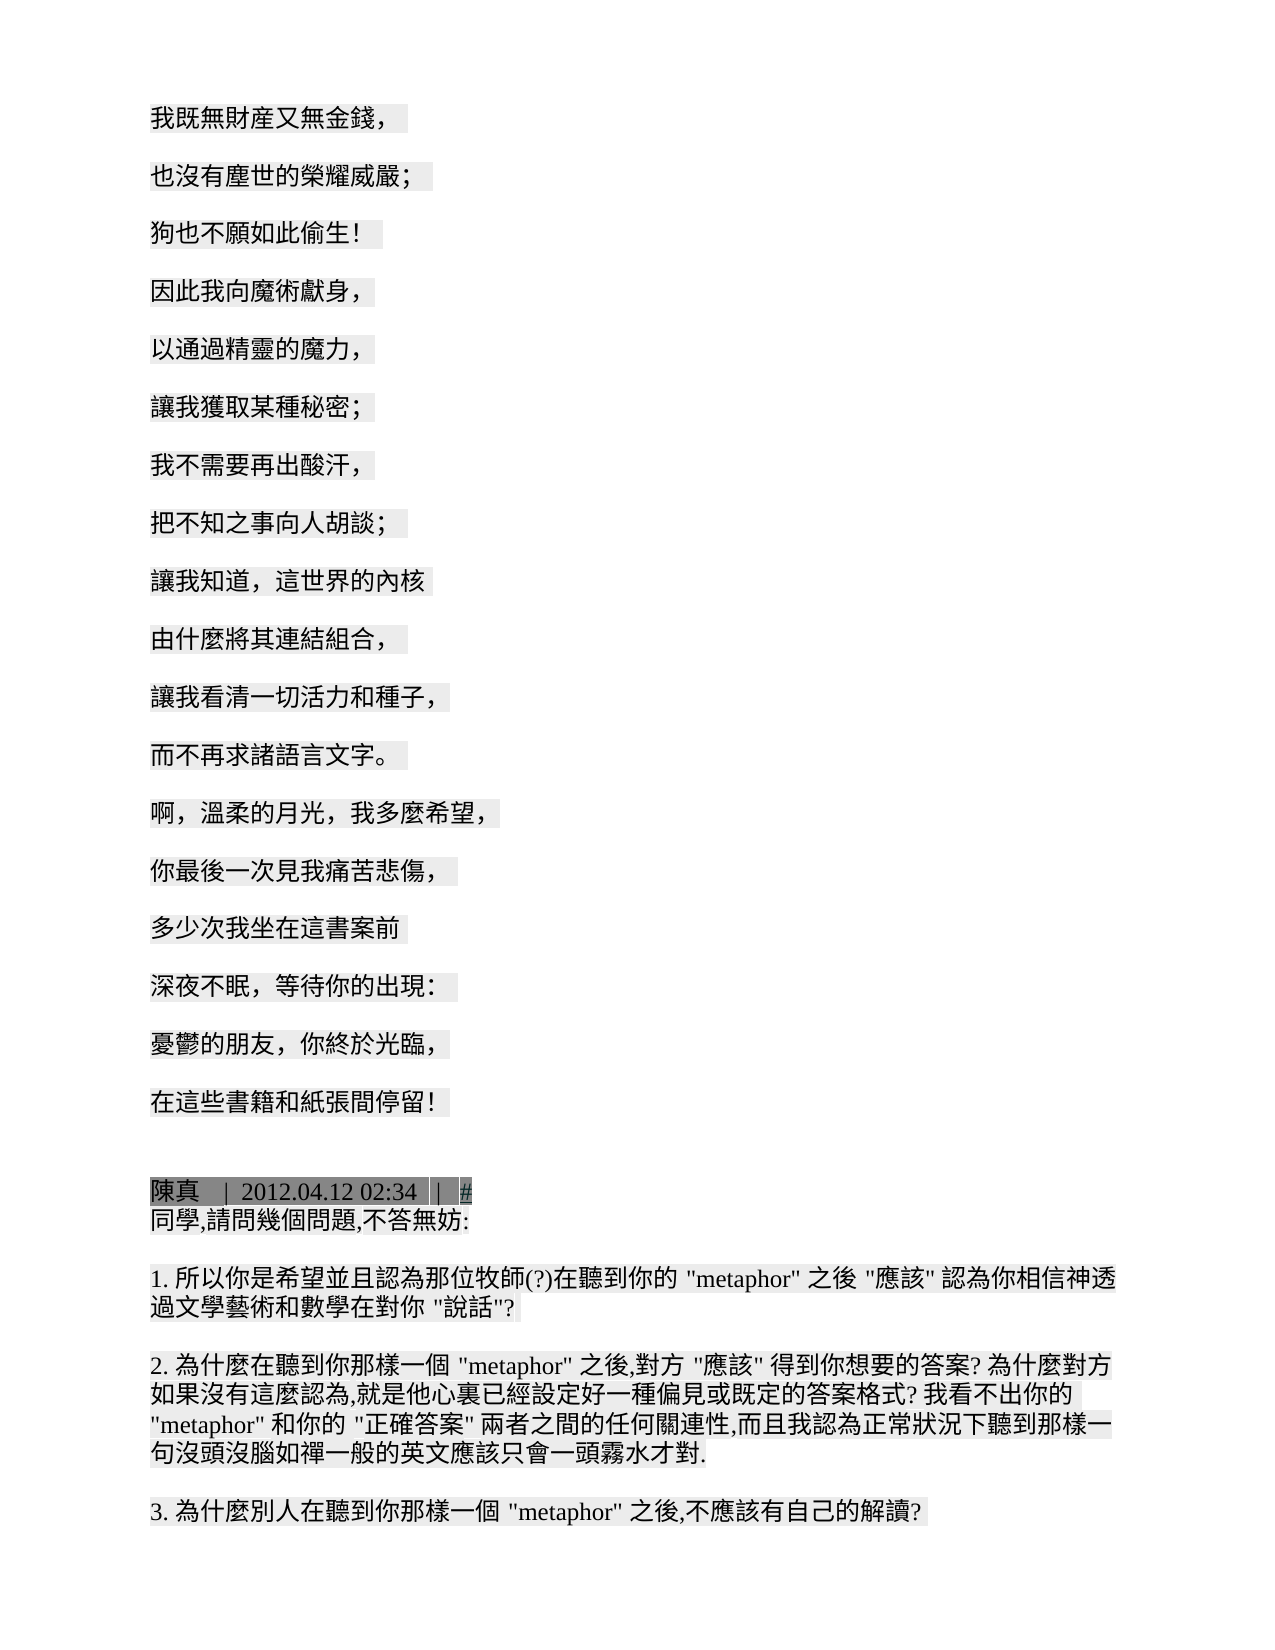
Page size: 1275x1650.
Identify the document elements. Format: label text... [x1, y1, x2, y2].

text 陳真 | 2012.04.12 02:34 | # [150, 1177, 1125, 1206]
text 剛去英國第二年的聖誕節,學姐有事返台,我一個人在英國. 那年耶誕夜前夕,有九個韓國女學生說想要來我宿舍煮飯慶祝. 我只須負責吃就行,伙食一切由她們料理. 我那時仍然勉強還算是個 "人",還沒完全退化成野生動物,所以還不太會怕人,自然就一口答應. 記得那一晚,九女一男共處一室,她們一邊吃喝作樂一邊好奇地輪流問我好多問題. 因為素昧平生,那些問題其實離我個人很遠很不搭調,但我總不能不近人情拒答,但又不想做長篇告白,所以就實問虛答,幾乎每個問題我都用 "死" 來搪塞,不管她們問什麼,我都笑笑地說我沒想那麼多,反正我就要死了. 如果真的要死了,怎麼還笑? 她們聽得一頭霧水,後來乾脆直接問我得了什麼病. 我說我身體方面沒啥問題,我只是感覺我快死了. 後來其中有幾個女生還陸續寫信來 "關心" 我的 "病情",但我因為忙就沒再回信了. 我並非要故做神祕狀,而只是當下覺得很難堪,因為我很不習慣跟別人談論自己. 當我說 "我快要死了",我只是想表達一種我的靈魂出賣給魔鬼換取知識的沮喪與挫折感. 我不相信有多少人能輕易理解這樣一種痛苦;我清楚地知道過去那個 "我" 正慢慢死去. 在另一個意義上,做為一個人,我彷彿即將死去,遁入洞穴化為野生動物的原形. 這些話語或感覺是沒辦法跟一群初識者談的,就算是熟識,這種話說起來世上也不會有幾個人相信. 人們只會以為你跟他們一樣,追逐著一些事實上你絲毫不感興趣而且甚至感到厭惡的東西. 這些異國友人,大夥在另一個異國它鄉萍水相逢,她們的友善誠懇,自然我就應該給她們一個較為接近真實的回答,即便這個回答恐怕只是招來更多的誤解,但對我來說,總比給對方一些社交性的回答要誠懇一些. 但我不會因為對方誤解了我這些令人一頭霧水 "快死了" 的回答而感到無奈,畢竟誰能理解那樣一些禪語般的怪話? 偶爾會想起這九個來英國唸短期英文學校的韓國女生,她們或許至今仍會想起那一個耶誕夜,有個來自台灣的怪人究竟死了沒? 我的感覺是我本來像顆生雞蛋,很快地魔鬼就把我煎成一顆荷包蛋,這縱然不算死了,但應該也變不回一顆單純的生雞蛋了. 在我準備出國留學前夕,記得學姊寫了封信給林義雄. 如果我沒記錯,信裏引用了歌德在 "浮士德" 裏的一段話來描述我們即將出發的悲劇旅程,十幾年來我常在心裏覆頌著歌德這些話,感覺就像對我或我們的一種預言,一種宿命. 歌德的話翻成英文是這麼寫的: “I have, alas! Philosophy, Medicine, Jurisprudence too, And to my cost Theology, With ardent labor, studied through. And here I stand, with all my lore, Poor fool, no wiser than before.” ― Johann Wolfgang von Goethe 我向來不懂翻譯,更不敢翻譯如此神聖的作品,但中國人民大學網站有一段中文翻譯,如下.翻得極爛(我應該可以翻得比這好一些),但仍可供各位參考. 曾經跟魔鬼打過交道的,或許都該在那同樣憂鬱的夜裏,放聲一哭. --浮士德-- 一個有高高拱頂的、狹窄的哥德式房間。 浮士德不安地坐在書桌旁的扶手椅裏。 浮士德：唉！我現在已對哲學， 法律還有醫學， 而且，可惜，還有神學， 都進行過刻苦的攻讀。 可我還是那麽愚蠢可憐， 一點也不比從前聰明！ 稱爲碩士，甚至稱爲博士， 大約有十來年光景， 我牽著學生們的鼻子， 上下穿越，縱橫馳騁， 我明白，其實我們無知得很！ 這簡直讓我心中如焚。 雖然我勝過一切浮華之士， 博士、碩士、文書和教士； 我不被疑慮與疑惑擊潰， 也不怕地獄與魔鬼—— 但因此一切歡愉離我遠去， 我並不以真知灼見自欺， 也不自稱我能有所教正， 讓人類進步，改過自新。 我既無財産又無金錢， 也沒有塵世的榮耀威嚴； 狗也不願如此偷生！ 因此我向魔術獻身， 以通過精靈的魔力， 讓我獲取某種秘密； 我不需要再出酸汗， 把不知之事向人胡談； 讓我知道，這世界的內核 由什麼將其連結組合， 讓我看清一切活力和種子， 而不再求諸語言文字。 啊，溫柔的月光，我多麼希望， 你最後一次見我痛苦悲傷， 多少次我坐在這書案前 深夜不眠，等待你的出現： 憂鬱的朋友，你終於光臨， 在這些書籍和紙張間停留！ [150, 75, 1125, 1117]
text 同學,請問幾個問題,不答無妨: 1. 所以你是希望並且認為那位牧師(?)在聽到你的 "metaphor" 之後 "應該" 認為你相信神透過文學藝術和數學在對你 "說話"? 2. 為什麼在聽到你那樣一個 "metaphor" 之後,對方 "應該" 得到你想要的答案? 為什麼對方如果沒有這麼認為,就是他心裏已經設定好一種偏見或既定的答案格式? 我看不出你的 "metaphor" 和你的 "正確答案" 兩者之間的任何關連性,而且我認為正常狀況下聽到那樣一句沒頭沒腦如禪一般的英文應該只會一頭霧水才對. 3. 為什麼別人在聽到你那樣一個 "metaphor" 之後,不應該有自己的解讀? [150, 1206, 1125, 1555]
